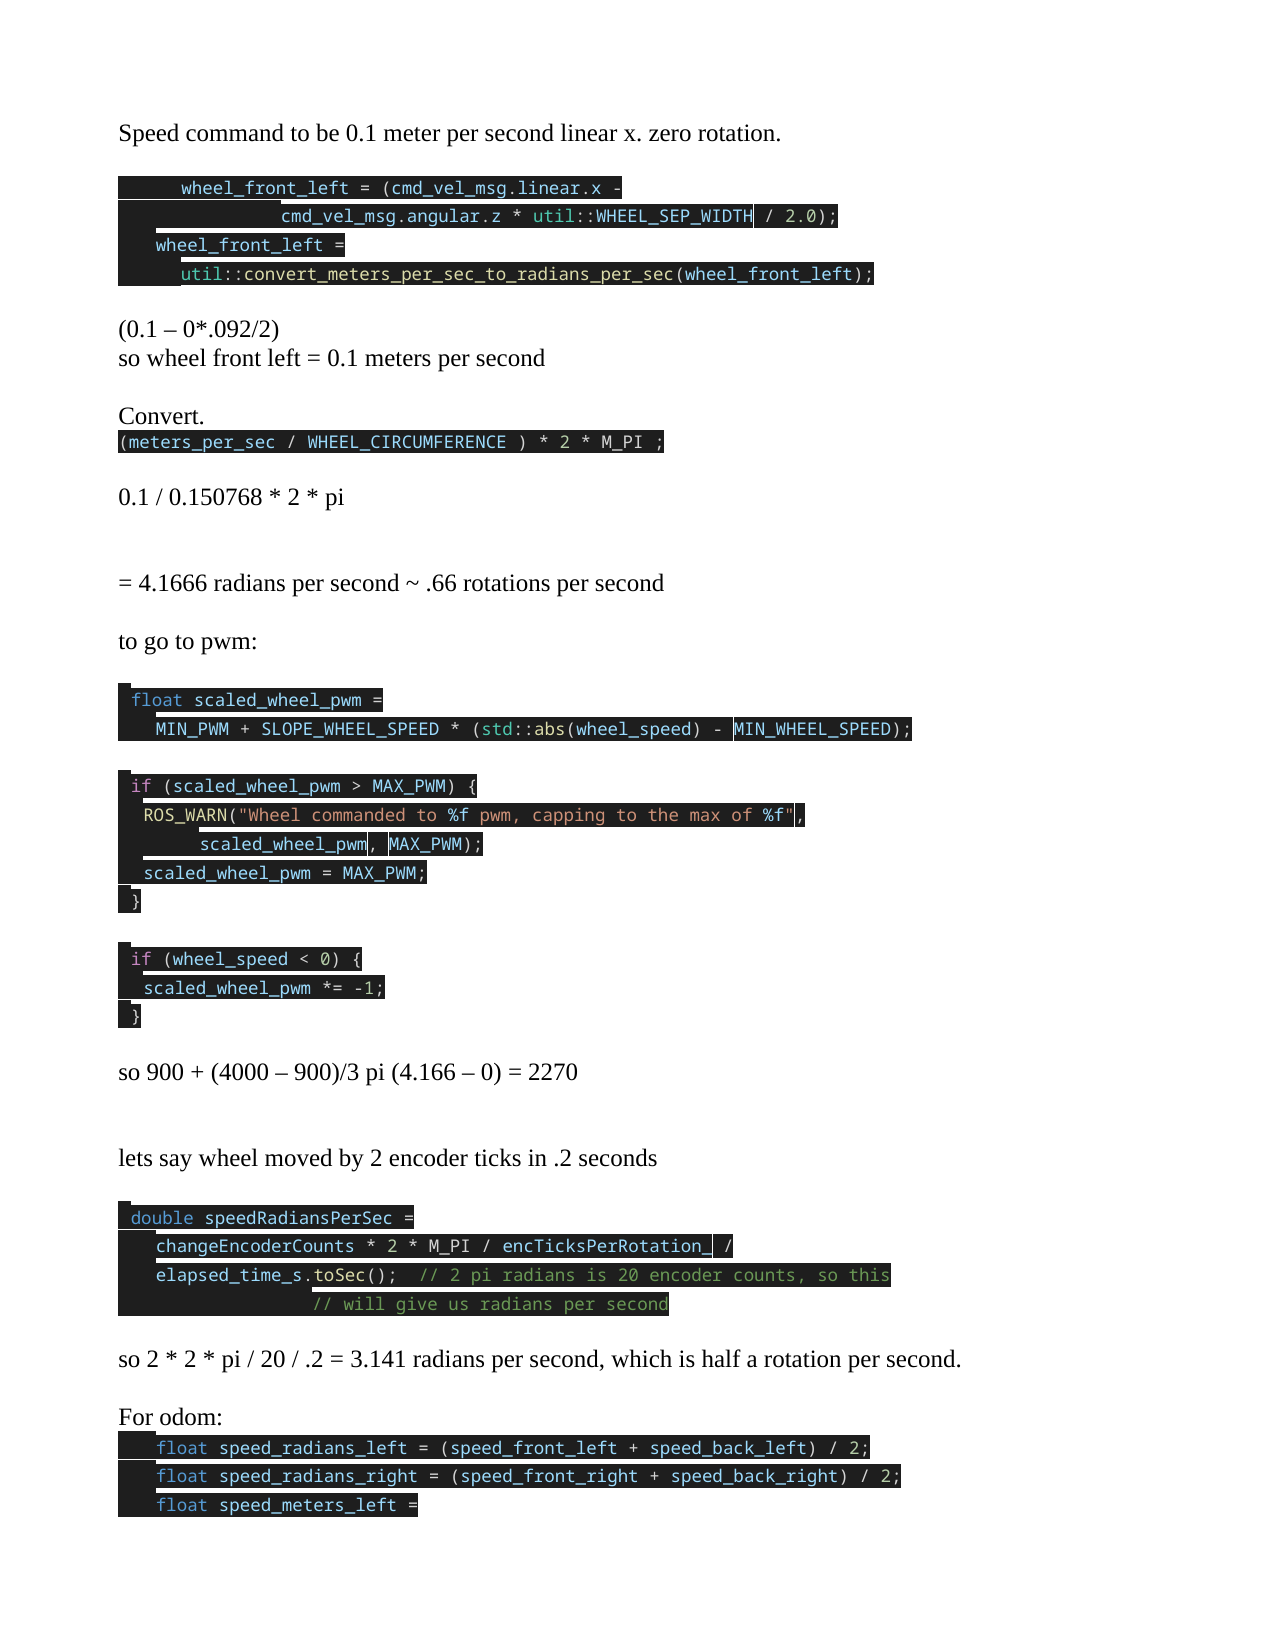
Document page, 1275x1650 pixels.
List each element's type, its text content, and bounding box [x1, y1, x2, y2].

text scaled_wheel_pwm = MAX_PWM; [118, 856, 1157, 884]
text = 4.1666 radians per second ~ .66 rotations per second [118, 568, 1157, 597]
text util::convert_meters_per_sec_to_radians_per_sec(wheel_front_left); [118, 257, 1157, 286]
text if (wheel_speed < 0) { [118, 942, 1157, 971]
text changeEncoderCounts * 2 * M_PI / encTicksPerRotation_ / [118, 1229, 1157, 1258]
text } [118, 884, 1157, 913]
text wheel_front_left = (cmd_vel_msg.linear.x - [118, 176, 1157, 199]
text 0.1 / 0.150768 * 2 * pi [118, 482, 1157, 511]
text scaled_wheel_pwm *= -1; [118, 971, 1157, 999]
text to go to pwm: [118, 626, 1157, 654]
text wheel_front_left = [118, 228, 1157, 257]
text float speed_radians_left = (speed_front_left + speed_back_left) / 2; [118, 1431, 1157, 1459]
text float speed_radians_right = (speed_front_right + speed_back_right) / 2; [118, 1459, 1157, 1488]
text so 900 + (4000 – 900)/3 pi (4.166 – 0) = 2270 [118, 1057, 1157, 1086]
text so 2 * 2 * pi / 20 / .2 = 3.141 radians per second, which is half a rotation per second. [118, 1344, 1157, 1373]
text elapsed_time_s.toSec(); // 2 pi radians is 20 encoder counts, so this [118, 1258, 1157, 1287]
text (0.1 – 0*.092/2) [118, 314, 1157, 343]
text Speed command to be 0.1 meter per second linear x. zero rotation. [118, 118, 1157, 147]
text } [118, 999, 1157, 1028]
text if (scaled_wheel_pwm > MAX_PWM) { [118, 769, 1157, 798]
text so wheel front left = 0.1 meters per second [118, 343, 1157, 372]
text // will give us radians per second [118, 1287, 1157, 1316]
text Convert. [118, 401, 1157, 429]
text double speedRadiansPerSec = [118, 1201, 1157, 1229]
text MIN_PWM + SLOPE_WHEEL_SPEED * (std::abs(wheel_speed) - MIN_WHEEL_SPEED); [118, 712, 1157, 741]
text cmd_vel_msg.angular.z * util::WHEEL_SEP_WIDTH / 2.0); [118, 199, 1157, 228]
text For odom: [118, 1402, 1157, 1431]
text scaled_wheel_pwm, MAX_PWM); [118, 827, 1157, 856]
text ROS_WARN("Wheel commanded to %f pwm, capping to the max of %f", [118, 798, 1157, 827]
text float speed_meters_left = [118, 1488, 1157, 1517]
text float scaled_wheel_pwm = [118, 683, 1157, 712]
text lets say wheel moved by 2 encoder ticks in .2 seconds [118, 1143, 1157, 1172]
text (meters_per_sec / WHEEL_CIRCUMFERENCE ) * 2 * M_PI ; [118, 429, 1157, 453]
